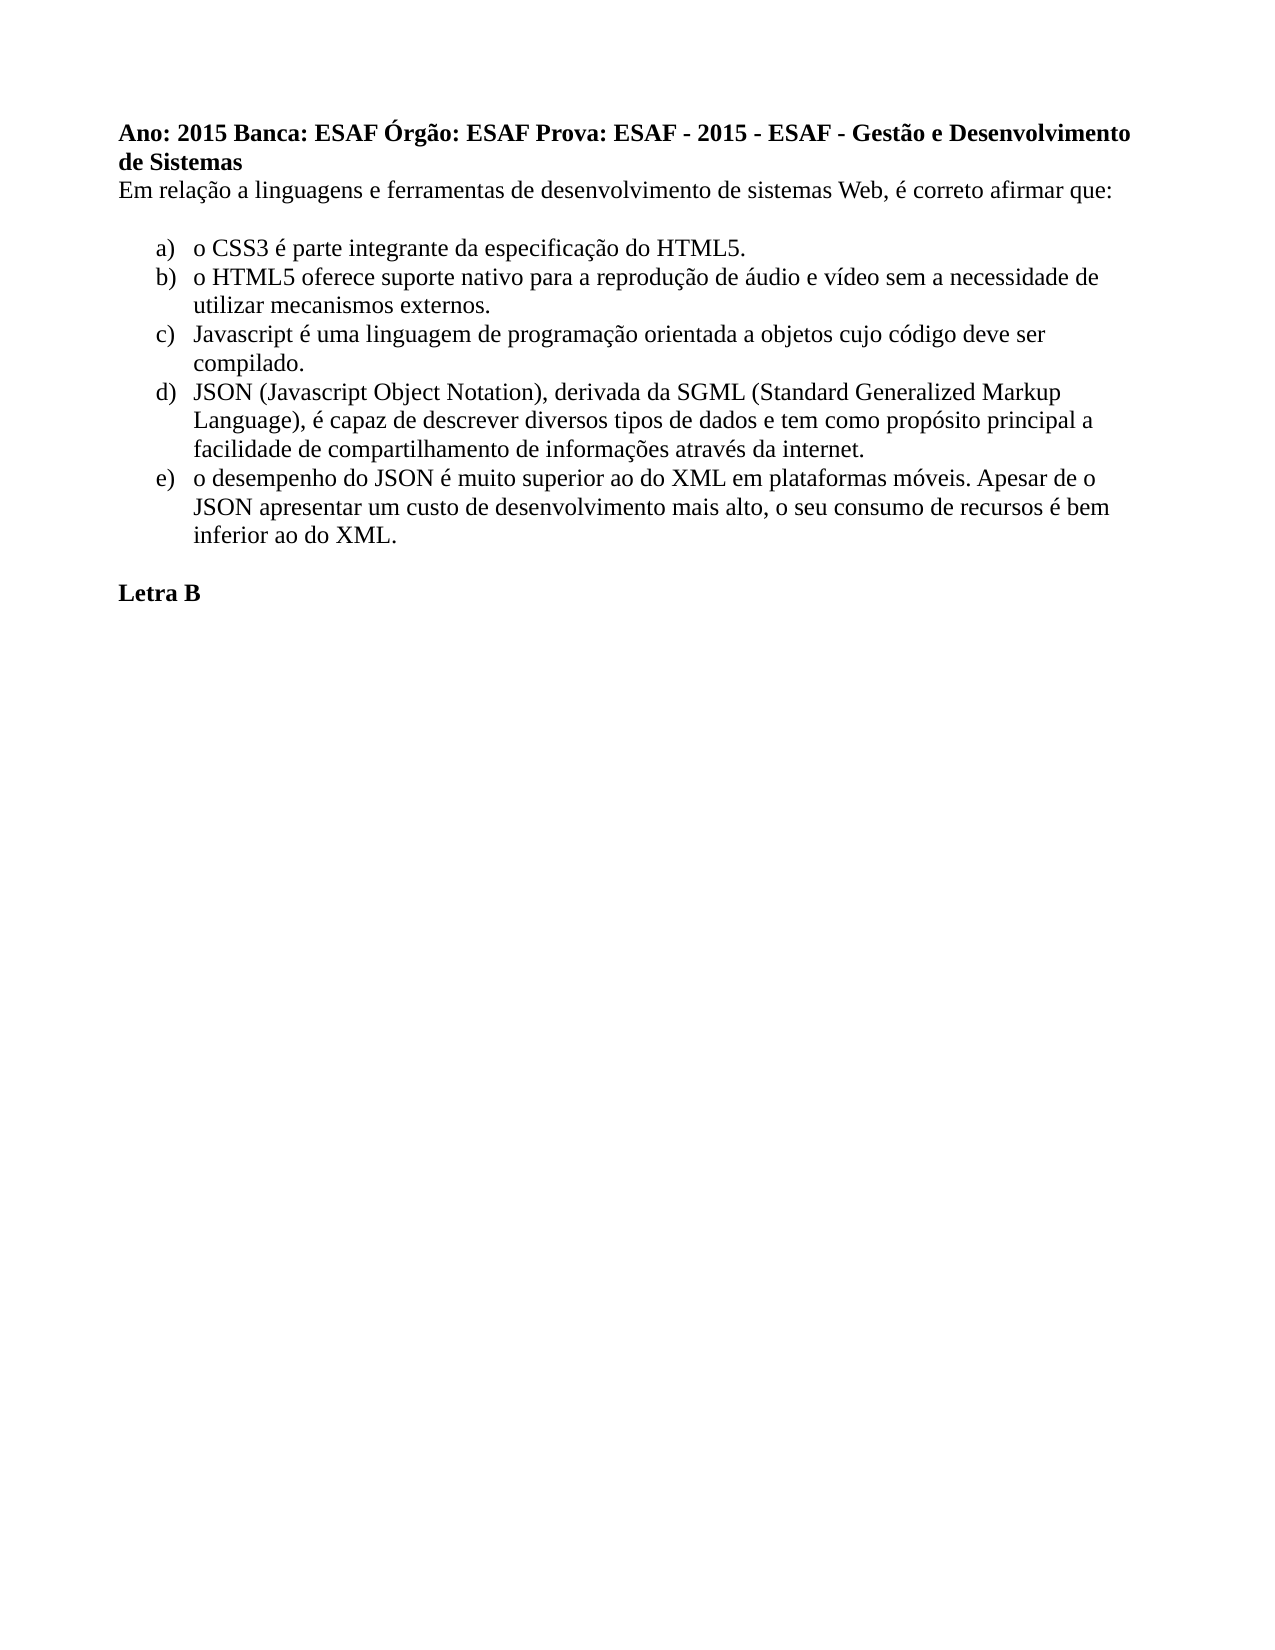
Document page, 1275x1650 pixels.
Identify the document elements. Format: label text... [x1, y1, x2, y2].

text Ano: 2015 Banca: ESAF Órgão: ESAF Prova: ESAF - 2015 - ESAF - Gestão e Desenvolvimento de Sistemas [118, 118, 1157, 176]
list o CSS3 é parte integrante da especificação do HTML5. [156, 233, 1157, 262]
list JSON (Javascript Object Notation), derivada da SGML (Standard Generalized Markup Language), é capaz de descrever diversos tipos de dados e tem como propósito principal a facilidade de compartilhamento de informações através da internet. [156, 377, 1157, 463]
list o HTML5 oferece suporte nativo para a reprodução de áudio e vídeo sem a necessidade de utilizar mecanismos externos. [156, 262, 1157, 319]
text Letra B [118, 578, 1157, 607]
text Em relação a linguagens e ferramentas de desenvolvimento de sistemas Web, é correto afirmar que: [118, 176, 1157, 204]
list Javascript é uma linguagem de programação orientada a objetos cujo código deve ser compilado. [156, 319, 1157, 377]
list o desempenho do JSON é muito superior ao do XML em plataformas móveis. Apesar de o JSON apresentar um custo de desenvolvimento mais alto, o seu consumo de recursos é bem inferior ao do XML. [156, 463, 1157, 549]
